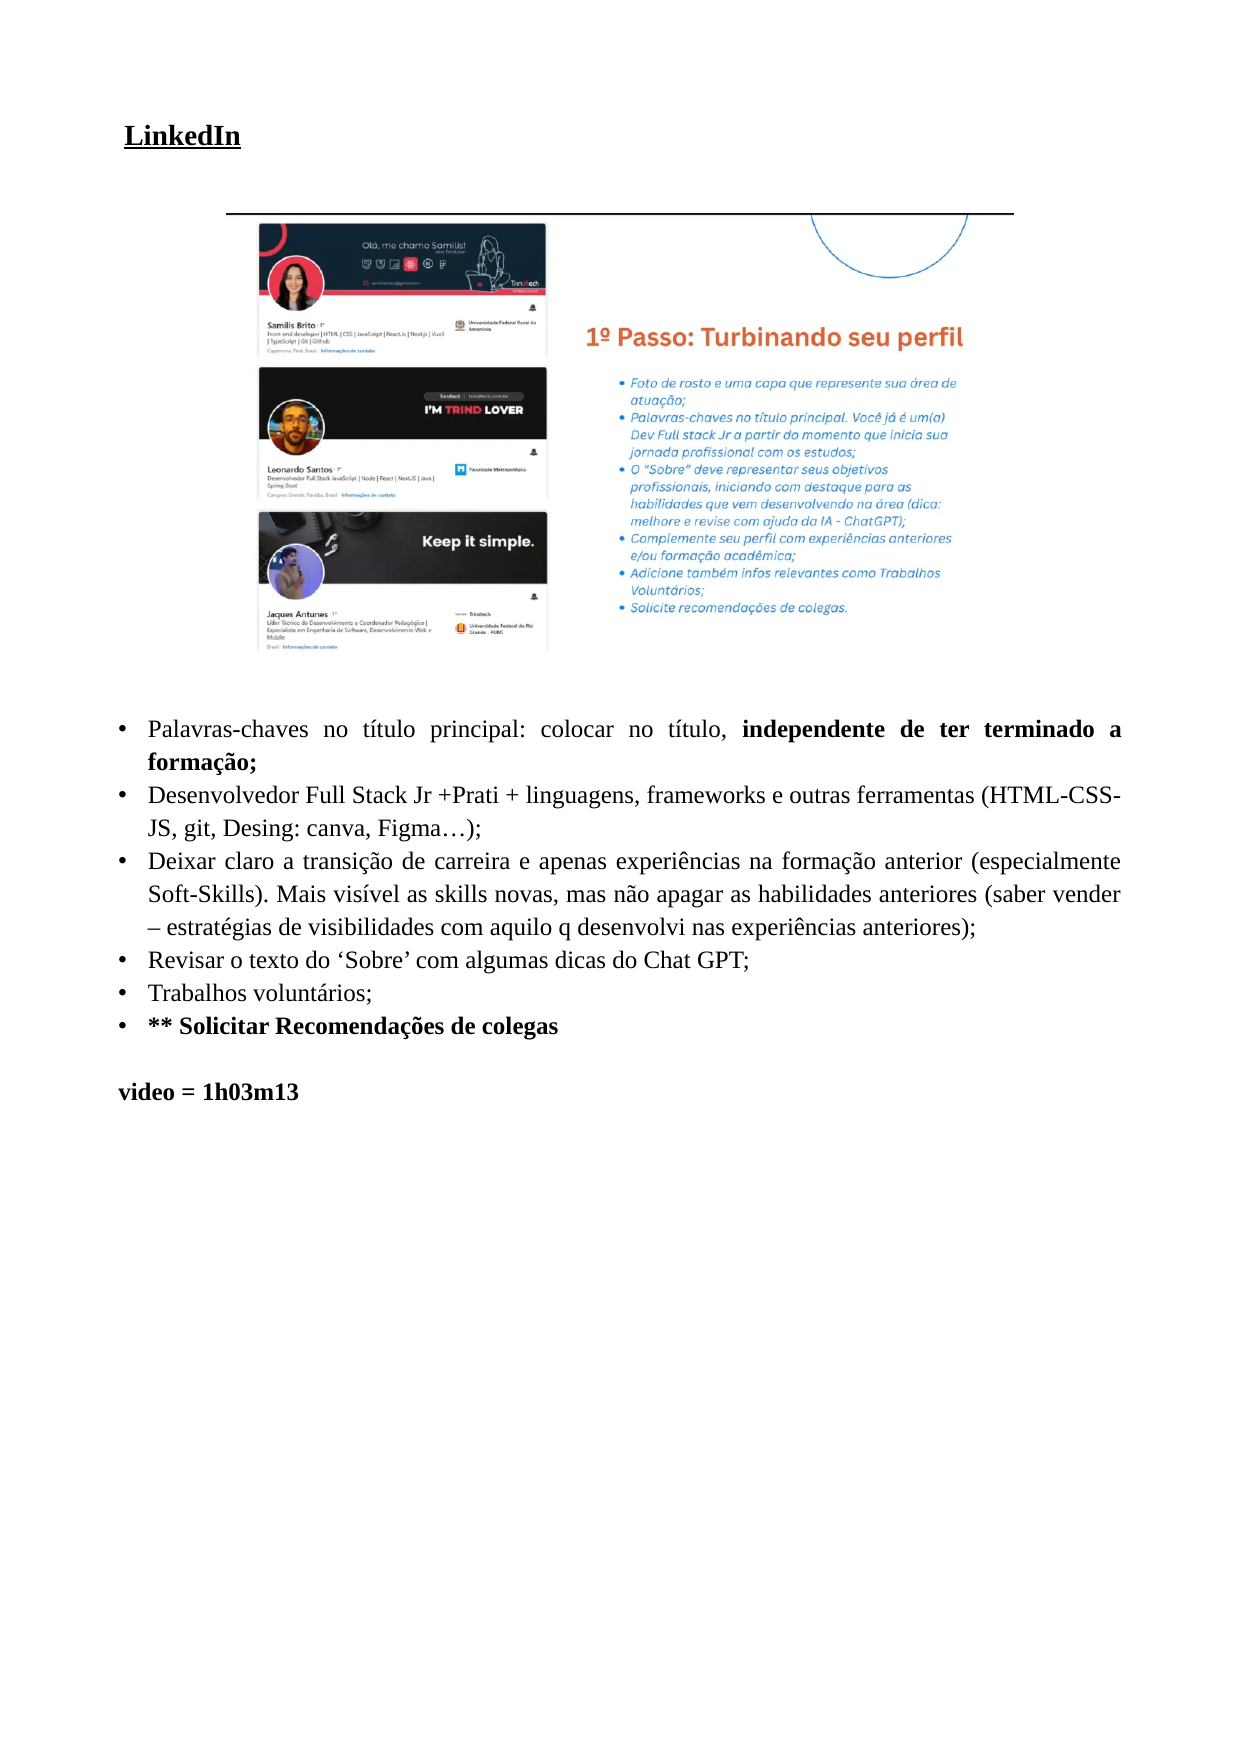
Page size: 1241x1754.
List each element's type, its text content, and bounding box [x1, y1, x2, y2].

text video = 1h03m13 [118, 1077, 1122, 1106]
list ** Solicitar Recomendações de colegas [118, 1011, 1122, 1040]
list Deixar claro a transição de carreira e apenas experiências na formação anterior (especialmente Soft-Skills). Mais visível as skills novas, mas não apagar as habilidades anteriores (saber vender – estratégias de visibilidades com aquilo q desenvolvi nas experiências anteriores); [118, 846, 1122, 941]
text LinkedIn [124, 118, 1122, 152]
picture [226, 213, 1014, 657]
list Trabalhos voluntários; [118, 978, 1122, 1007]
list Palavras-chaves no título principal: colocar no título, independente de ter terminado a formação; [118, 714, 1122, 776]
list Desenvolvedor Full Stack Jr +Prati + linguagens, frameworks e outras ferramentas (HTML-CSS- JS, git, Desing: canva, Figma…); [118, 780, 1122, 842]
list Revisar o texto do ‘Sobre’ com algumas dicas do Chat GPT; [118, 945, 1122, 974]
